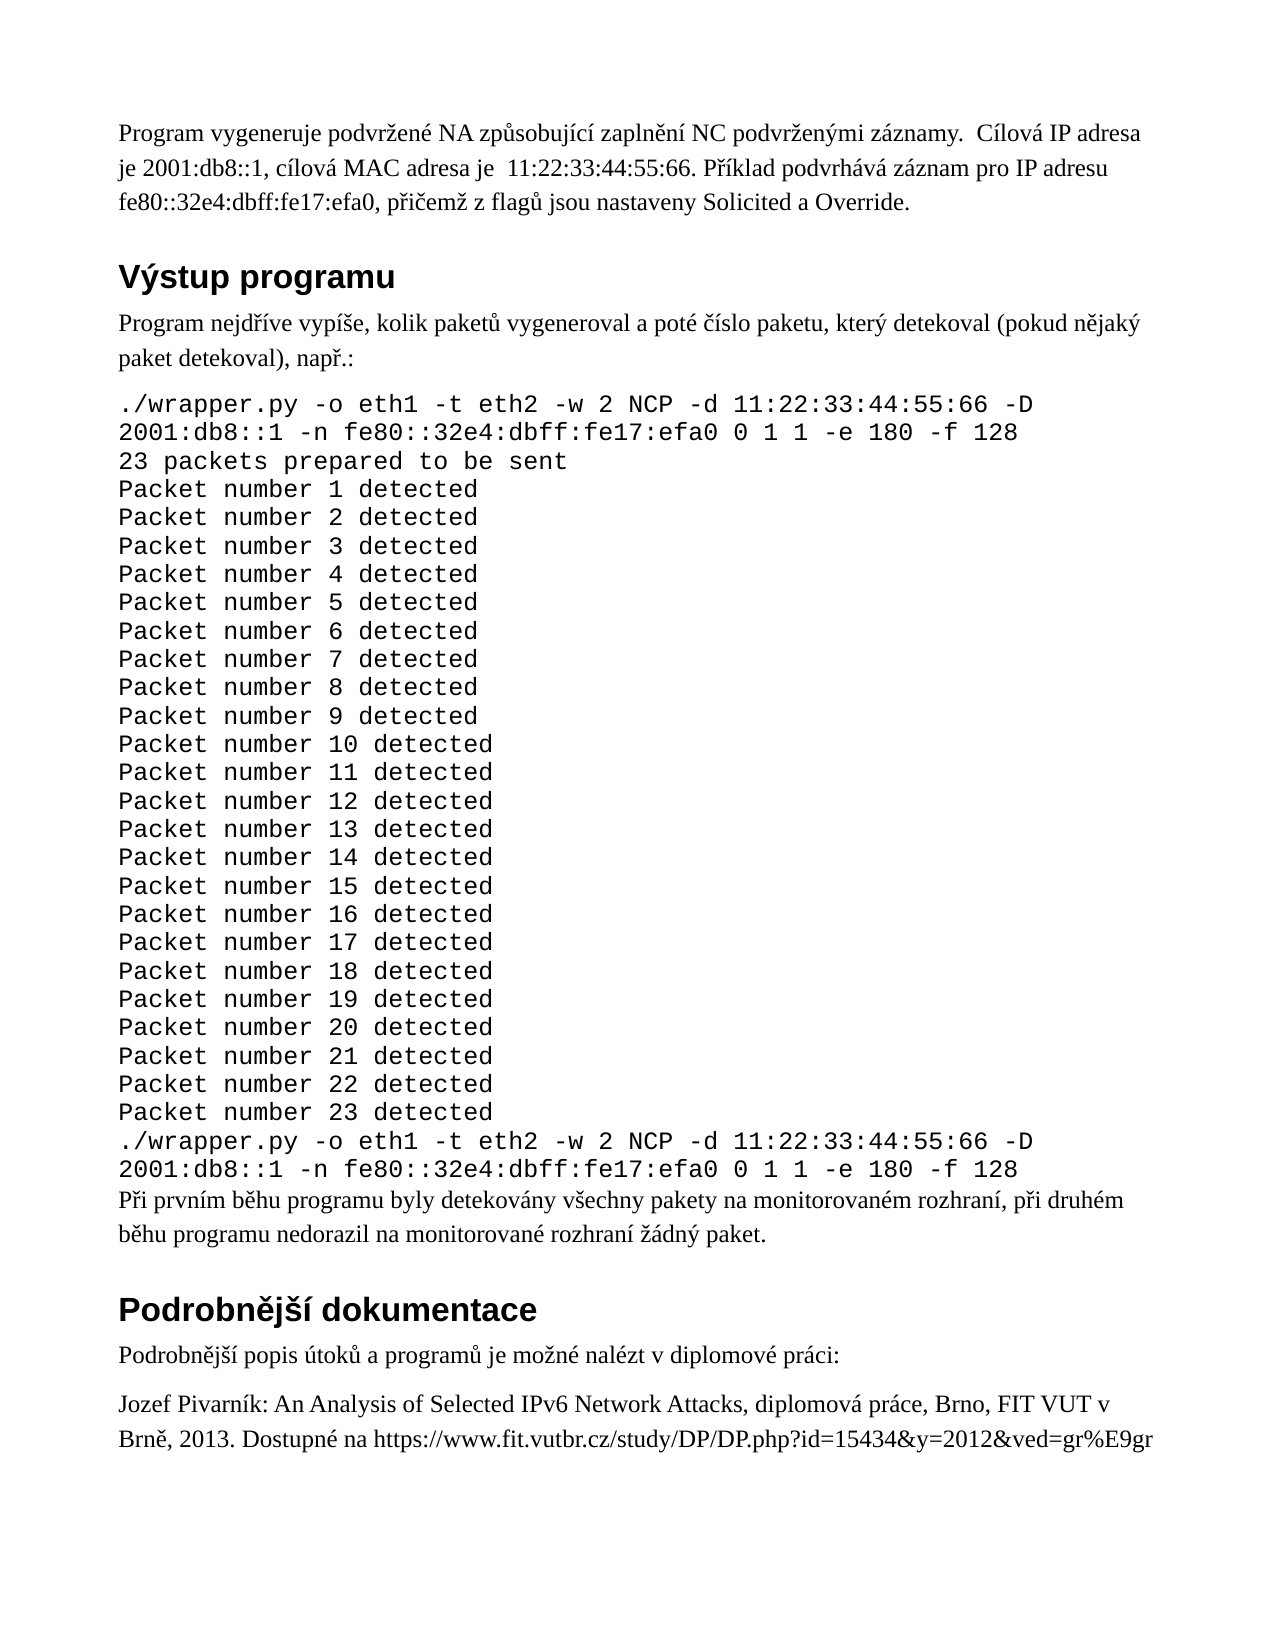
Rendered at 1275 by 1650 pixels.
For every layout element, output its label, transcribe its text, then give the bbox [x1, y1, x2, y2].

text 23 packets prepared to be sent [118, 448, 1157, 477]
text Packet number 5 detected [118, 590, 1157, 618]
text Packet number 10 detected [118, 732, 1157, 760]
text Packet number 7 detected [118, 647, 1157, 675]
text Packet number 17 detected [118, 930, 1157, 958]
text Packet number 16 detected [118, 902, 1157, 930]
text Packet number 6 detected [118, 618, 1157, 647]
text Program vygeneruje podvržené NA způsobující zaplnění NC podvrženými záznamy. Cílová IP adresa je 2001:db8::1, cílová MAC adresa je 11:22:33:44:55:66. Příklad podvrhává záznam pro IP adresu fe80::32e4:dbff:fe17:efa0, přičemž z flagů jsou nastaveny Solicited a Override. [118, 118, 1157, 216]
subtitle Podrobnější dokumentace [118, 1289, 1157, 1328]
text Packet number 8 detected [118, 675, 1157, 703]
text Packet number 11 detected [118, 760, 1157, 788]
text Packet number 13 detected [118, 817, 1157, 845]
text Packet number 2 detected [118, 505, 1157, 533]
text Packet number 19 detected [118, 987, 1157, 1015]
text Packet number 20 detected [118, 1015, 1157, 1043]
text Packet number 1 detected [118, 477, 1157, 505]
text Packet number 9 detected [118, 703, 1157, 732]
text Jozef Pivarník: An Analysis of Selected IPv6 Network Attacks, diplomová práce, Brno, FIT VUT v Brně, 2013. Dostupné na https://www.fit.vutbr.cz/study/DP/DP.php?id=15434&y=2012&ved=gr%E9gr [118, 1389, 1157, 1453]
text Packet number 22 detected [118, 1072, 1157, 1100]
text Packet number 12 detected [118, 788, 1157, 817]
subtitle Výstup programu [118, 257, 1157, 296]
text ./wrapper.py -o eth1 -t eth2 -w 2 NCP -d 11:22:33:44:55:66 -D 2001:db8::1 -n fe80::32e4:dbff:fe17:efa0 0 1 1 -e 180 -f 128 [118, 392, 1157, 448]
text Packet number 4 detected [118, 562, 1157, 590]
text Packet number 3 detected [118, 533, 1157, 562]
text Packet number 14 detected [118, 845, 1157, 873]
text Program nejdříve vypíše, kolik paketů vygeneroval a poté číslo paketu, který detekoval (pokud nějaký paket detekoval), např.: [118, 308, 1157, 371]
text Packet number 23 detected [118, 1100, 1157, 1128]
text Packet number 21 detected [118, 1043, 1157, 1072]
text ./wrapper.py -o eth1 -t eth2 -w 2 NCP -d 11:22:33:44:55:66 -D 2001:db8::1 -n fe80::32e4:dbff:fe17:efa0 0 1 1 -e 180 -f 128 [118, 1128, 1157, 1185]
text Packet number 15 detected [118, 873, 1157, 902]
text Podrobnější popis útoků a programů je možné nalézt v diplomové práci: [118, 1341, 1157, 1369]
text Při prvním běhu programu byly detekovány všechny pakety na monitorovaném rozhraní, při druhém běhu programu nedorazil na monitorované rozhraní žádný paket. [118, 1185, 1157, 1248]
text Packet number 18 detected [118, 958, 1157, 987]
